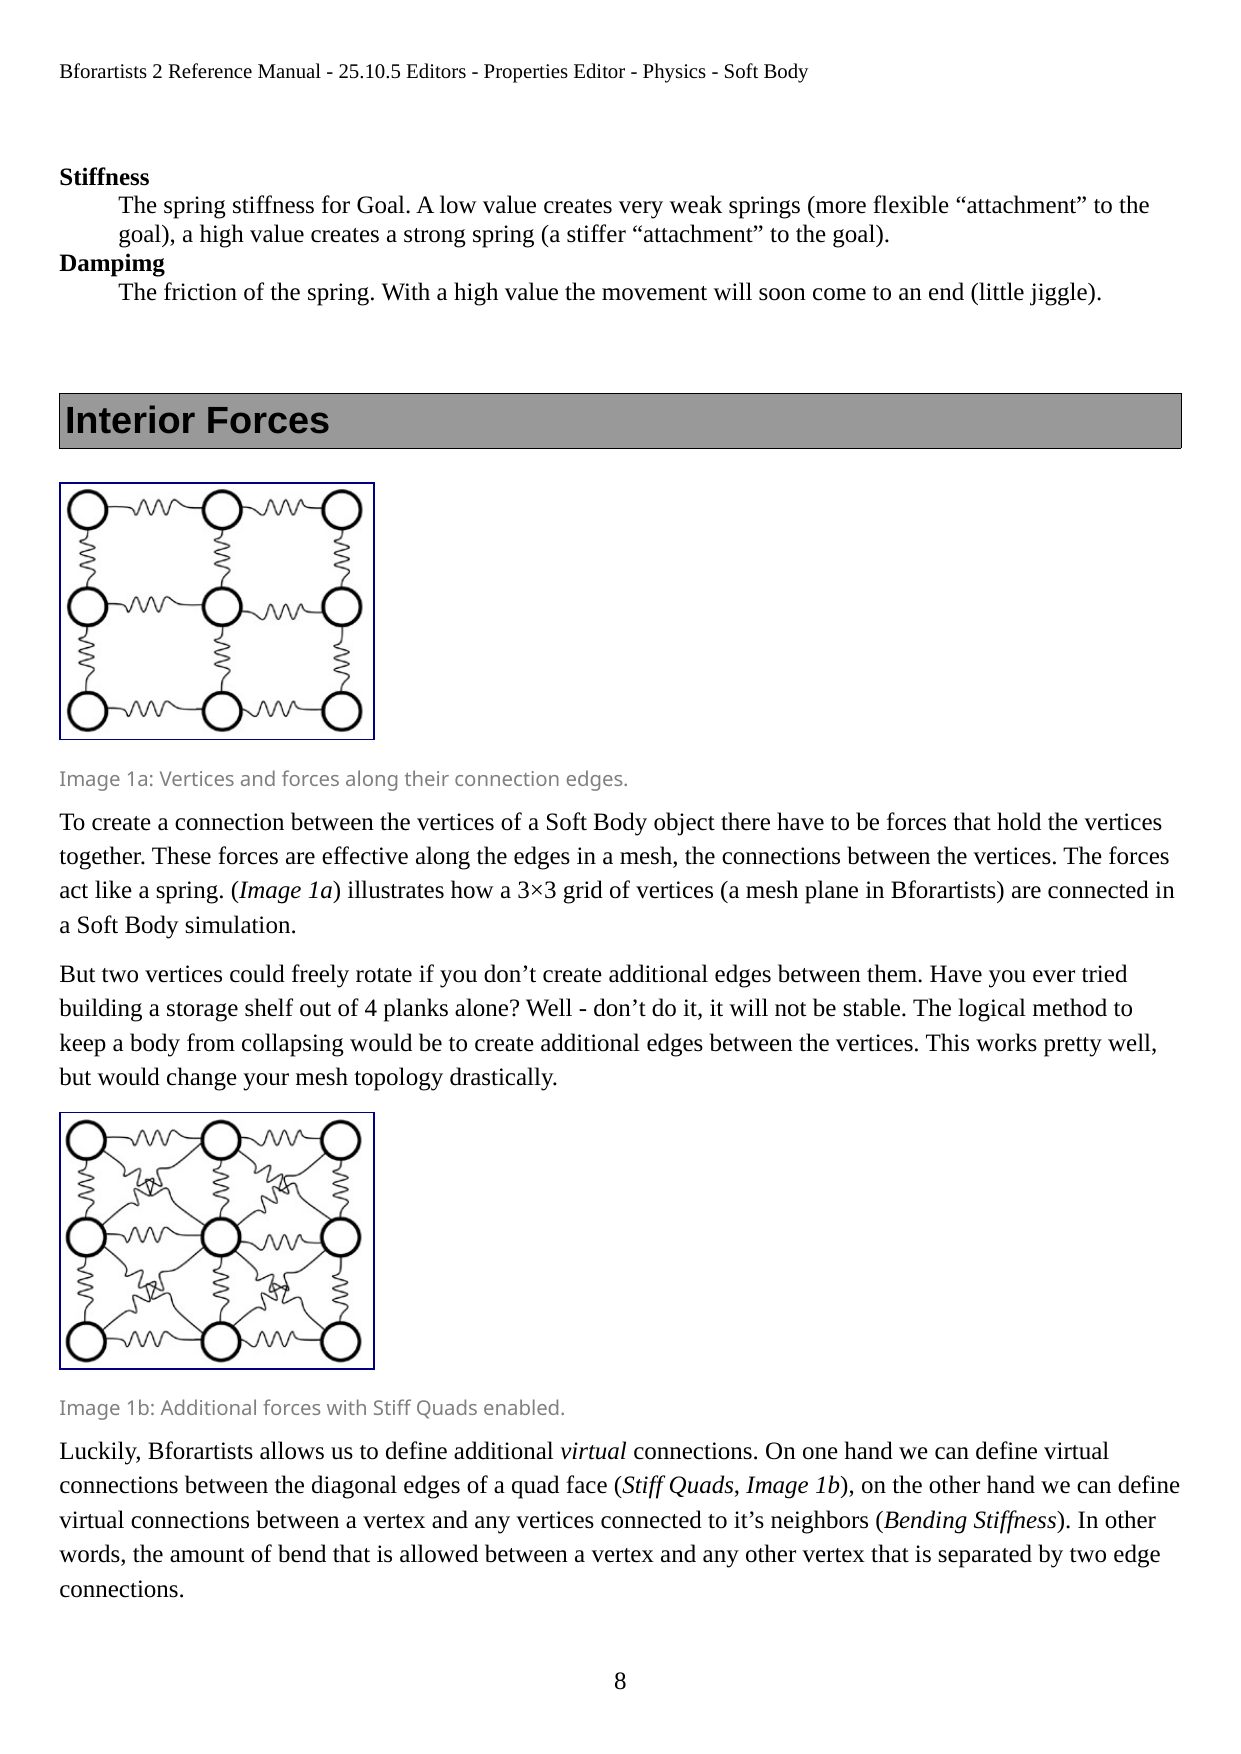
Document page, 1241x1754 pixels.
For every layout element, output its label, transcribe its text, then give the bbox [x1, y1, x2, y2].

text Image 1a: Vertices and forces along their connection edges. [59, 761, 1181, 792]
table_header Interior Forces [60, 394, 1181, 448]
list The friction of the spring. With a high value the movement will soon come to an end (little jiggle). [118, 277, 1181, 305]
text Luckily, Bforartists allows us to define additional virtual connections. On one hand we can define virtual connections between the diagonal edges of a quad face (Stiff Quads, Image 1b), on the other hand we can define virtual connections between a vertex and any vertices connected to it’s neighbors (Bending Stiffness). In other words, the amount of bend that is allowed between a vertex and any other vertex that is separated by two edge connections. [59, 1436, 1181, 1603]
text To create a connection between the vertices of a Soft Body object there have to be forces that hold the vertices together. These forces are effective along the edges in a mesh, the connections between the vertices. The forces act like a spring. (Image 1a) illustrates how a 3×3 grid of vertices (a mesh plane in Bforartists) are connected in a Soft Body simulation. [59, 807, 1181, 939]
text Image 1b: Additional forces with Stiff Quads enabled. [59, 1390, 1181, 1421]
subtitle Stiffness [59, 162, 1181, 190]
subtitle Dampimg [59, 248, 1181, 277]
picture [61, 484, 373, 739]
picture [61, 1113, 373, 1368]
list The spring stiffness for Goal. A low value creates very weak springs (more flexible “attachment” to the goal), a high value creates a strong spring (a stiffer “attachment” to the goal). [118, 190, 1181, 248]
text But two vertices could freely rotate if you don’t create additional edges between them. Have you ever tried building a storage shelf out of 4 planks alone? Well - don’t do it, it will not be stable. The logical method to keep a body from collapsing would be to create additional edges between the vertices. This works pretty well, but would change your mesh topology drastically. [59, 959, 1181, 1091]
